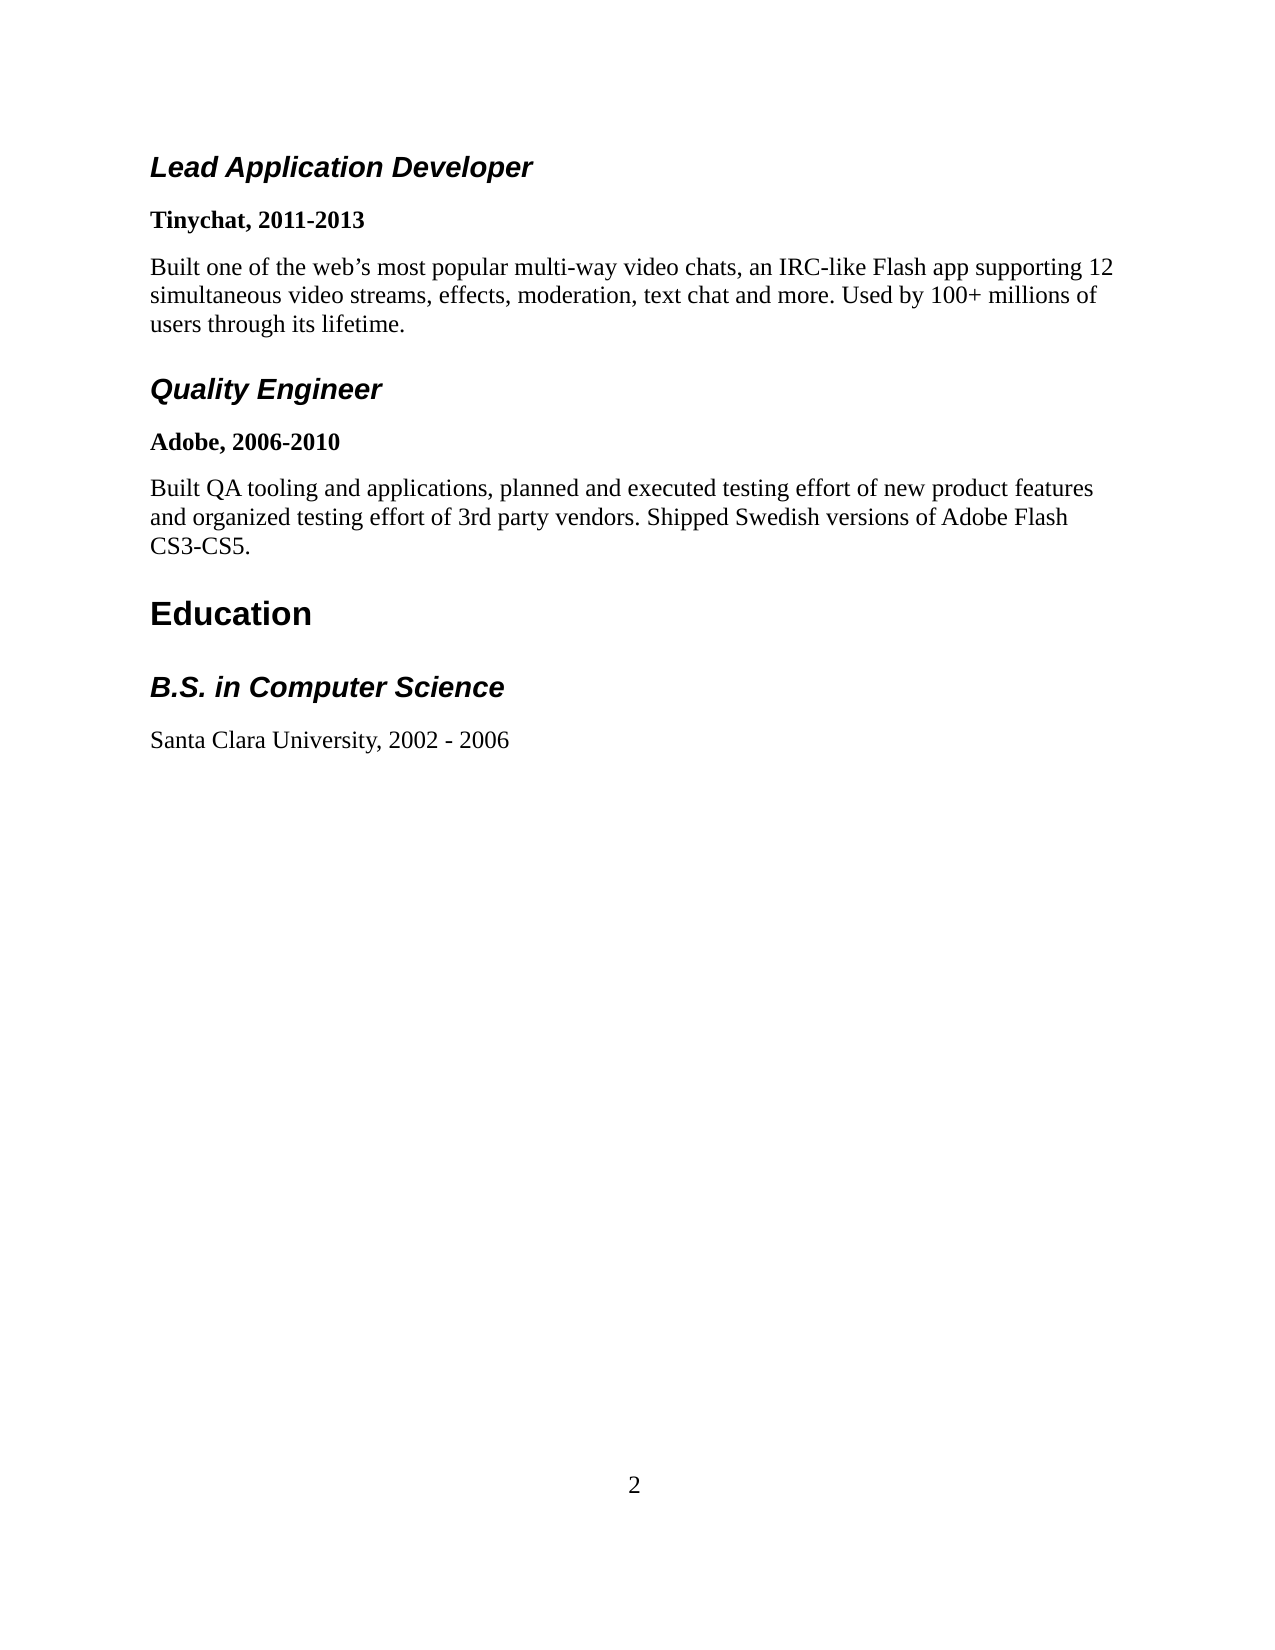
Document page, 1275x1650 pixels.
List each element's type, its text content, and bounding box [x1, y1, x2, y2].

subtitle Lead Application Developer [150, 150, 1125, 183]
text Adobe, 2006-2010 [150, 427, 1125, 456]
text Built QA tooling and applications, planned and executed testing effort of new product features and organized testing effort of 3rd party vendors. Shipped Swedish versions of Adobe Flash CS3-CS5. [150, 473, 1125, 560]
subtitle Education [150, 594, 1125, 632]
text Santa Clara University, 2002 - 2006 [150, 725, 1125, 754]
subtitle B.S. in Computer Science [150, 670, 1125, 703]
text Tinychat, 2011-2013 [150, 205, 1125, 234]
text Built one of the web’s most popular multi-way video chats, an IRC-like Flash app supporting 12 simultaneous video streams, effects, moderation, text chat and more. Used by 100+ millions of users through its lifetime. [150, 252, 1125, 338]
subtitle Quality Engineer [150, 372, 1125, 405]
